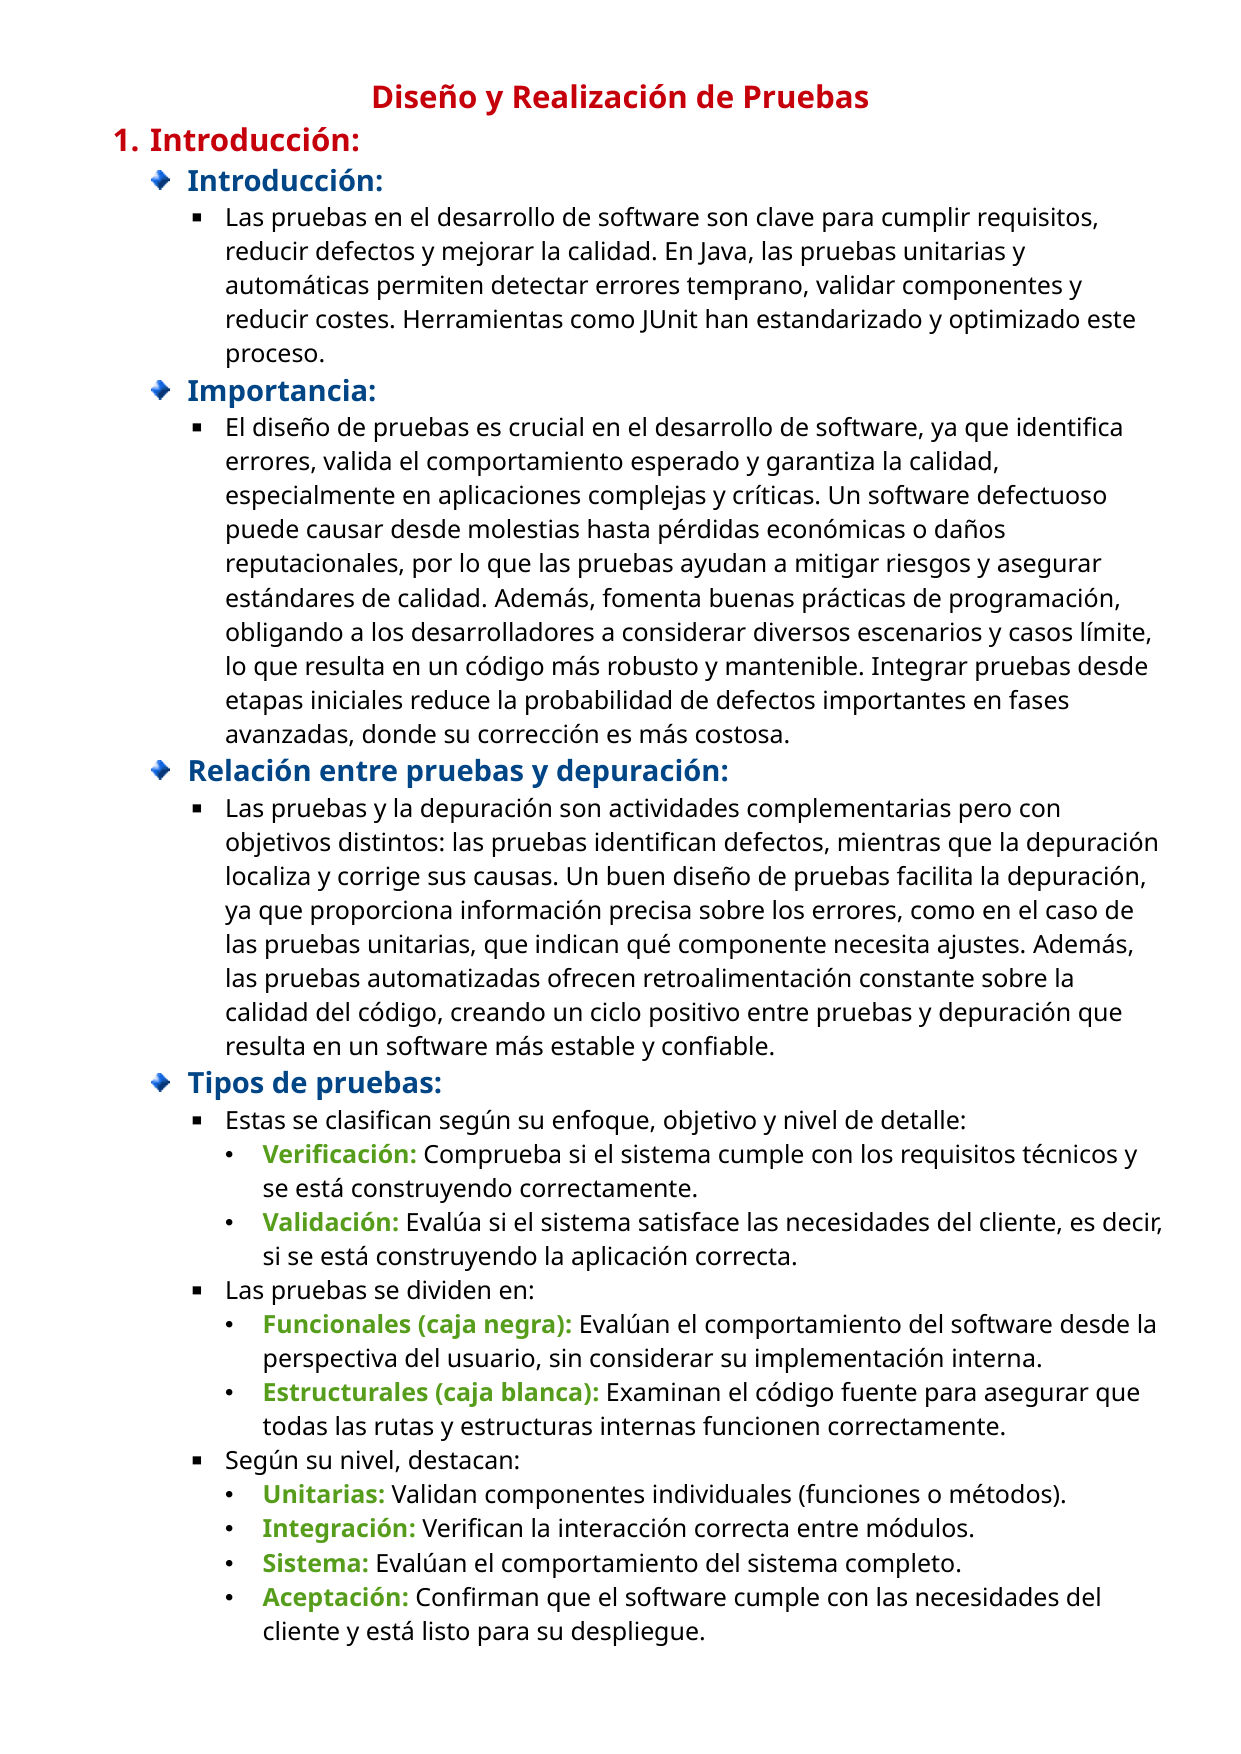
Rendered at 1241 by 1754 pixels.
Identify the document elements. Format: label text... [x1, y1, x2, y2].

list Estructurales (caja blanca): Examinan el código fuente para asegurar que todas las rutas y estructuras internas funcionen correctamente. [225, 1375, 1165, 1443]
picture [151, 380, 170, 400]
list Las pruebas se dividen en: [187, 1273, 1165, 1307]
list Validación: Evalúa si el sistema satisface las necesidades del cliente, es decir, si se está construyendo la aplicación correcta. [225, 1204, 1165, 1273]
picture [151, 170, 170, 190]
picture [151, 1073, 170, 1092]
text Diseño y Realización de Pruebas [75, 75, 1165, 118]
list Tipos de pruebas: [150, 1063, 1165, 1102]
picture [151, 760, 170, 780]
list Introducción: [112, 118, 1165, 160]
list Según su nivel, destacan: [187, 1443, 1165, 1477]
list Las pruebas en el desarrollo de software son clave para cumplir requisitos, reducir defectos y mejorar la calidad. En Java, las pruebas unitarias y automáticas permiten detectar errores temprano, validar componentes y reducir costes. Herramientas como JUnit han estandarizado y optimizado este proceso. [187, 200, 1165, 370]
list Aceptación: Confirman que el software cumple con las necesidades del cliente y está listo para su despliegue. [225, 1579, 1165, 1647]
list Integración: Verifican la interacción correcta entre módulos. [225, 1511, 1165, 1545]
list Verificación: Comprueba si el sistema cumple con los requisitos técnicos y se está construyendo correctamente. [225, 1136, 1165, 1204]
list Funcionales (caja negra): Evalúan el comportamiento del software desde la perspectiva del usuario, sin considerar su implementación interna. [225, 1307, 1165, 1375]
list Estas se clasifican según su enfoque, objetivo y nivel de detalle: [187, 1102, 1165, 1136]
list Introducción: [150, 160, 1165, 200]
list Las pruebas y la depuración son actividades complementarias pero con objetivos distintos: las pruebas identifican defectos, mientras que la depuración localiza y corrige sus causas. Un buen diseño de pruebas facilita la depuración, ya que proporciona información precisa sobre los errores, como en el caso de las pruebas unitarias, que indican qué componente necesita ajustes. Además, las pruebas automatizadas ofrecen retroalimentación constante sobre la calidad del código, creando un ciclo positivo entre pruebas y depuración que resulta en un software más estable y confiable. [187, 790, 1165, 1063]
list Relación entre pruebas y depuración: [150, 751, 1165, 790]
list Sistema: Evalúan el comportamiento del sistema completo. [225, 1545, 1165, 1579]
list El diseño de pruebas es crucial en el desarrollo de software, ya que identifica errores, valida el comportamiento esperado y garantiza la calidad, especialmente en aplicaciones complejas y críticas. Un software defectuoso puede causar desde molestias hasta pérdidas económicas o daños reputacionales, por lo que las pruebas ayudan a mitigar riesgos y asegurar estándares de calidad. Además, fomenta buenas prácticas de programación, obligando a los desarrolladores a considerar diversos escenarios y casos límite, lo que resulta en un código más robusto y mantenible. Integrar pruebas desde etapas iniciales reduce la probabilidad de defectos importantes en fases avanzadas, donde su corrección es más costosa. [187, 410, 1165, 751]
list Importancia: [150, 370, 1165, 410]
list Unitarias: Validan componentes individuales (funciones o métodos). [225, 1477, 1165, 1511]
